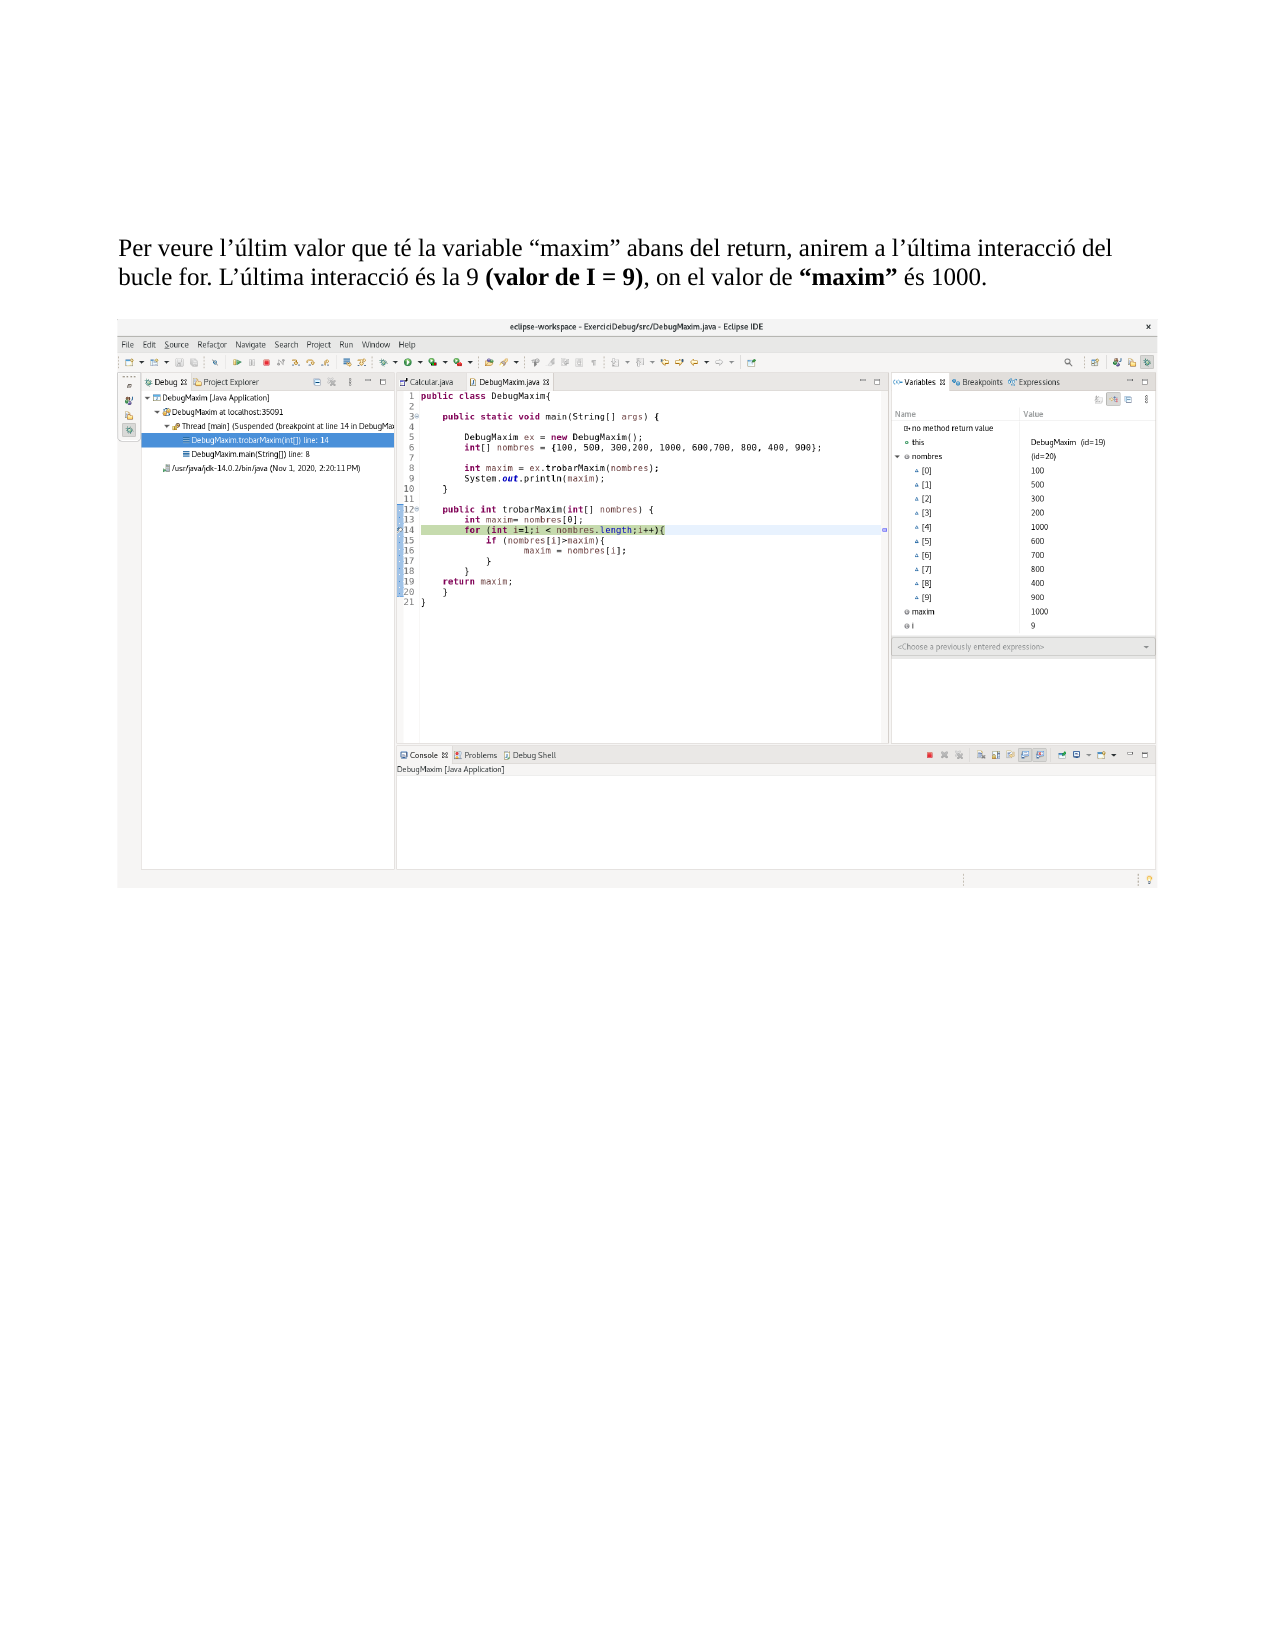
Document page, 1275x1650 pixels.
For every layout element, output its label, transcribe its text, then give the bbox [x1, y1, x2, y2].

text Per veure l’últim valor que té la variable “maxim” abans del return, anirem a l’última interacció del bucle for. L’última interacció és la 9 (valor de I = 9), on el valor de “maxim” és 1000. [118, 233, 1157, 291]
picture [117, 319, 1158, 888]
